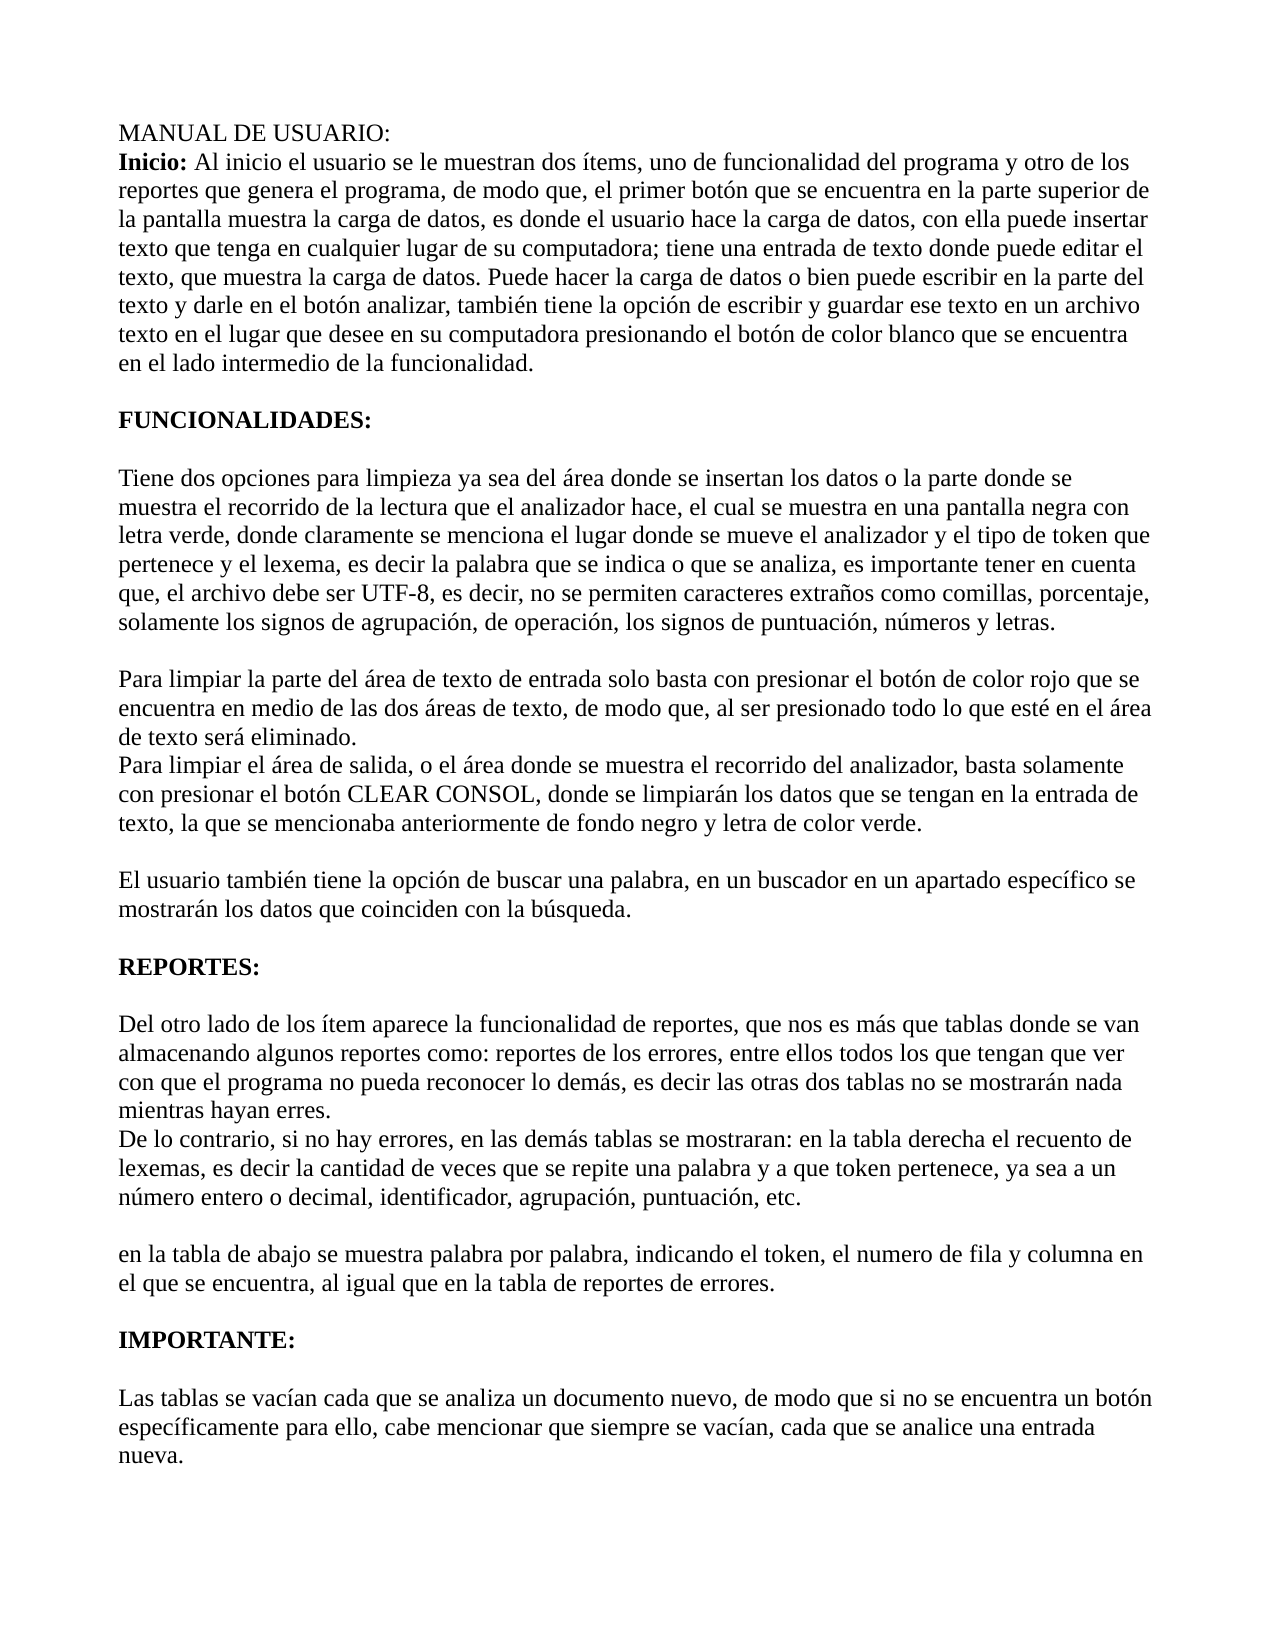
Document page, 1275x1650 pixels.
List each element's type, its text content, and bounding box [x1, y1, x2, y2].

text De lo contrario, si no hay errores, en las demás tablas se mostraran: en la tabla derecha el recuento de lexemas, es decir la cantidad de veces que se repite una palabra y a que token pertenece, ya sea a un número entero o decimal, identificador, agrupación, puntuación, etc. [118, 1124, 1157, 1211]
text Del otro lado de los ítem aparece la funcionalidad de reportes, que nos es más que tablas donde se van almacenando algunos reportes como: reportes de los errores, entre ellos todos los que tengan que ver con que el programa no pueda reconocer lo demás, es decir las otras dos tablas no se mostrarán nada mientras hayan erres. [118, 1009, 1157, 1124]
text IMPORTANTE: [118, 1326, 1157, 1354]
text FUNCIONALIDADES: [118, 406, 1157, 434]
text Las tablas se vacían cada que se analiza un documento nuevo, de modo que si no se encuentra un botón específicamente para ello, cabe mencionar que siempre se vacían, cada que se analice una entrada nueva. [118, 1383, 1157, 1469]
text Inicio: Al inicio el usuario se le muestran dos ítems, uno de funcionalidad del programa y otro de los reportes que genera el programa, de modo que, el primer botón que se encuentra en la parte superior de la pantalla muestra la carga de datos, es donde el usuario hace la carga de datos, con ella puede insertar texto que tenga en cualquier lugar de su computadora; tiene una entrada de texto donde puede editar el texto, que muestra la carga de datos. Puede hacer la carga de datos o bien puede escribir en la parte del texto y darle en el botón analizar, también tiene la opción de escribir y guardar ese texto en un archivo texto en el lugar que desee en su computadora presionando el botón de color blanco que se encuentra en el lado intermedio de la funcionalidad. [118, 147, 1157, 377]
text Para limpiar la parte del área de texto de entrada solo basta con presionar el botón de color rojo que se encuentra en medio de las dos áreas de texto, de modo que, al ser presionado todo lo que esté en el área de texto será eliminado. [118, 664, 1157, 751]
text Tiene dos opciones para limpieza ya sea del área donde se insertan los datos o la parte donde se muestra el recorrido de la lectura que el analizador hace, el cual se muestra en una pantalla negra con letra verde, donde claramente se menciona el lugar donde se mueve el analizador y el tipo de token que pertenece y el lexema, es decir la palabra que se indica o que se analiza, es importante tener en cuenta que, el archivo debe ser UTF-8, es decir, no se permiten caracteres extraños como comillas, porcentaje, solamente los signos de agrupación, de operación, los signos de puntuación, números y letras. [118, 463, 1157, 636]
text en la tabla de abajo se muestra palabra por palabra, indicando el token, el numero de fila y columna en el que se encuentra, al igual que en la tabla de reportes de errores. [118, 1239, 1157, 1297]
text Para limpiar el área de salida, o el área donde se muestra el recorrido del analizador, basta solamente con presionar el botón CLEAR CONSOL, donde se limpiarán los datos que se tengan en la entrada de texto, la que se mencionaba anteriormente de fondo negro y letra de color verde. [118, 751, 1157, 837]
text El usuario también tiene la opción de buscar una palabra, en un buscador en un apartado específico se mostrarán los datos que coinciden con la búsqueda. [118, 866, 1157, 923]
text MANUAL DE USUARIO: [118, 118, 1157, 147]
text REPORTES: [118, 952, 1157, 981]
